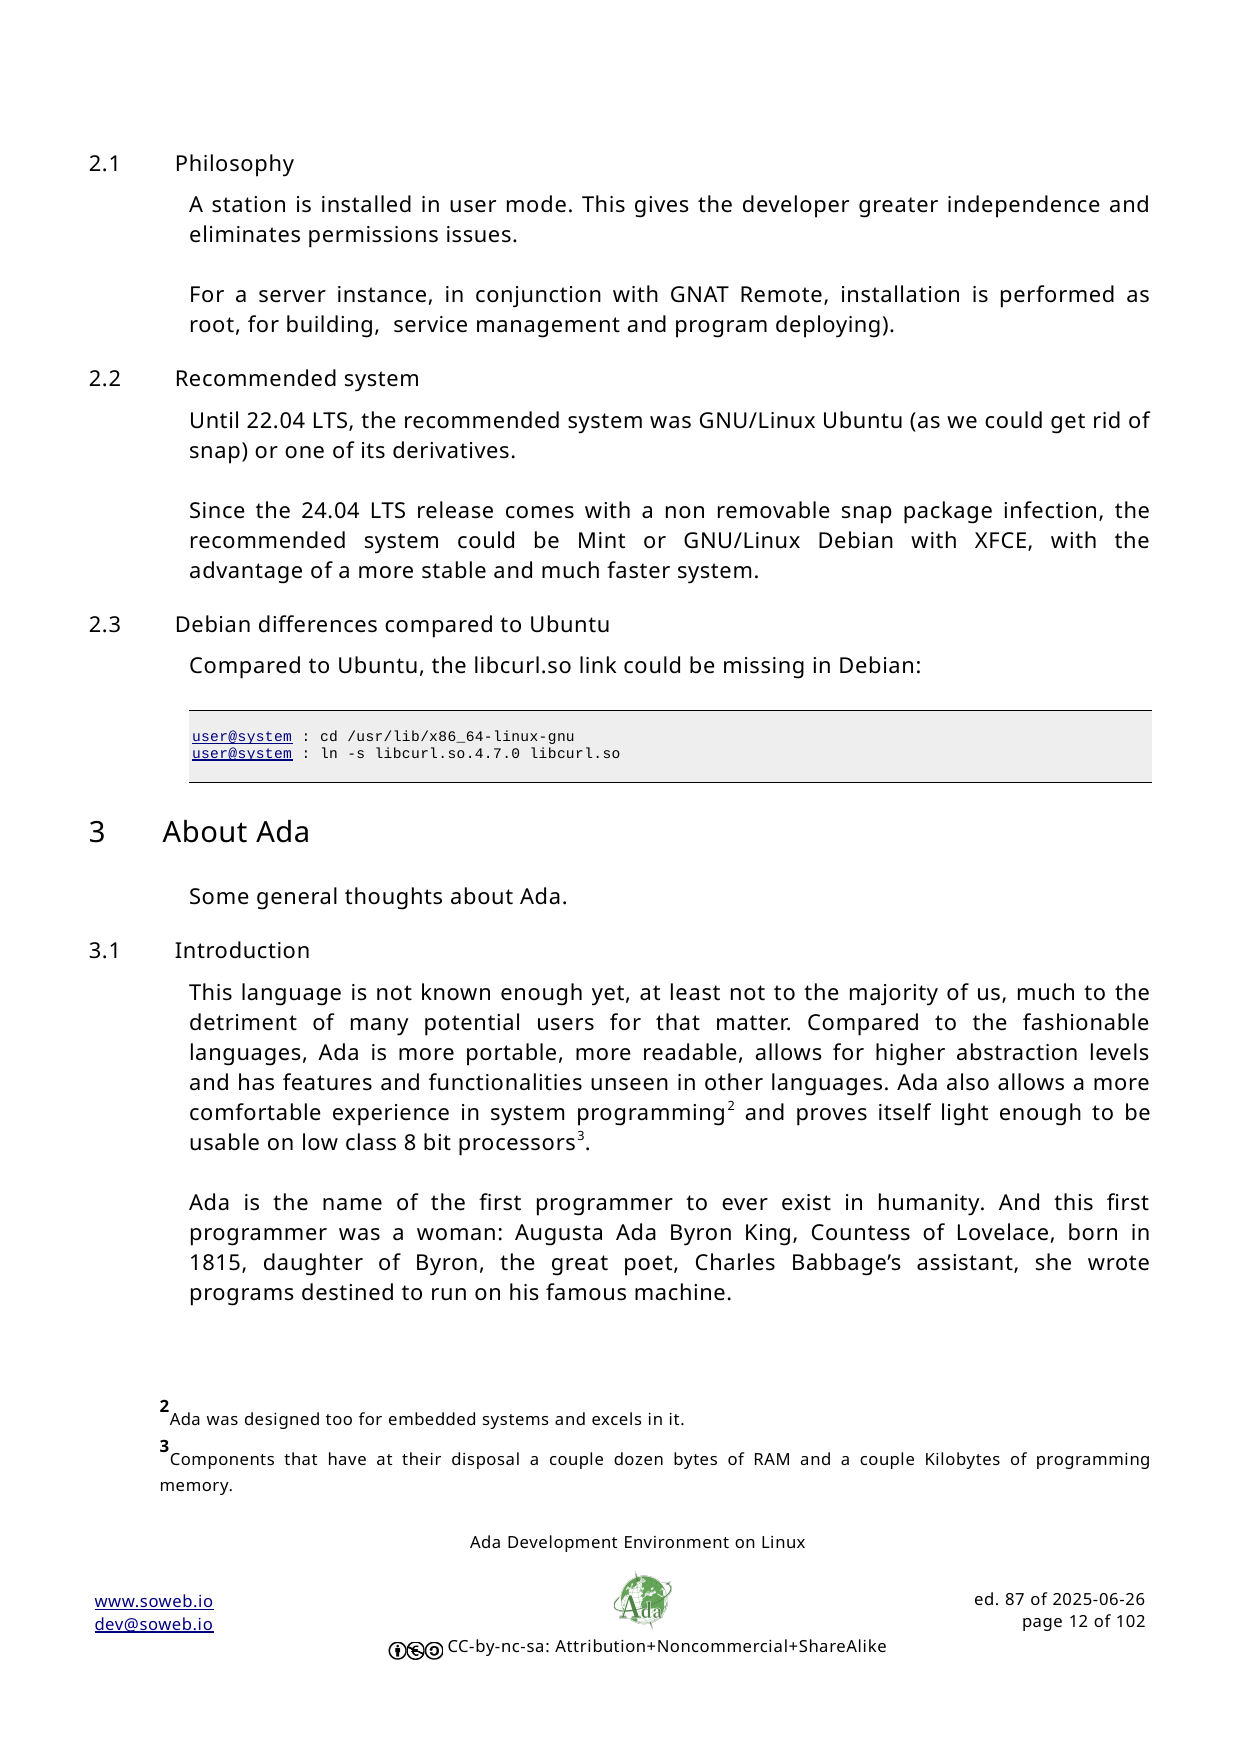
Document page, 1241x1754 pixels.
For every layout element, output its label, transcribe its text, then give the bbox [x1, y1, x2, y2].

text Since the 24.04 LTS release comes with a non removable snap package infection, the recommended system could be Mint or GNU/Linux Debian with XFCE, with the advantage of a more stable and much faster system. [189, 495, 1152, 585]
text This language is not known enough yet, at least not to the majority of us, much to the detriment of many potential users for that matter. Compared to the fashionable languages, Ada is more portable, more readable, allows for higher abstraction levels and has features and functionalities unseen in other languages. Ada also allows a more comfortable experience in system programming and proves itself light enough to be usable on low class 8 bit processors. [189, 976, 1152, 1156]
text Some general thoughts about Ada. [189, 881, 1152, 911]
subtitle Debian differences compared to Ubuntu [88, 608, 1152, 638]
subtitle Philosophy [88, 148, 1152, 178]
subtitle Introduction [88, 935, 1152, 965]
text Components that have at their disposal a couple dozen bytes of RAM and a couple Kilobytes of programming memory. [159, 1434, 1152, 1496]
text Until 22.04 LTS, the recommended system was GNU/Linux Ubuntu (as we could get rid of snap) or one of its derivatives. [189, 405, 1152, 465]
list user@system : cd /usr/lib/x86_64-linux-gnu user@system : ln -s libcurl.so.4.7.0 libcurl.so [189, 711, 1152, 782]
text Ada is the name of the first programmer to ever exist in humanity. And this first programmer was a woman: Augusta Ada Byron King, Countess of Lovelace, born in 1815, daughter of Byron, the great poet, Charles Babbage’s assistant, she wrote programs destined to run on his famous machine. [189, 1186, 1152, 1306]
text Ada was designed too for embedded systems and excels in it. [159, 1395, 1152, 1434]
text For a server instance, in conjunction with GNAT Remote, installation is performed as root, for building, service management and program deploying). [189, 279, 1152, 339]
picture [388, 1642, 443, 1660]
subtitle About Ada [88, 812, 1152, 851]
text Compared to Ubuntu, the libcurl.so link could be missing in Debian: [189, 650, 1152, 680]
subtitle Recommended system [88, 363, 1152, 393]
text A station is installed in user mode. This gives the developer greater independence and eliminates permissions issues. [189, 189, 1152, 249]
picture [613, 1571, 672, 1630]
